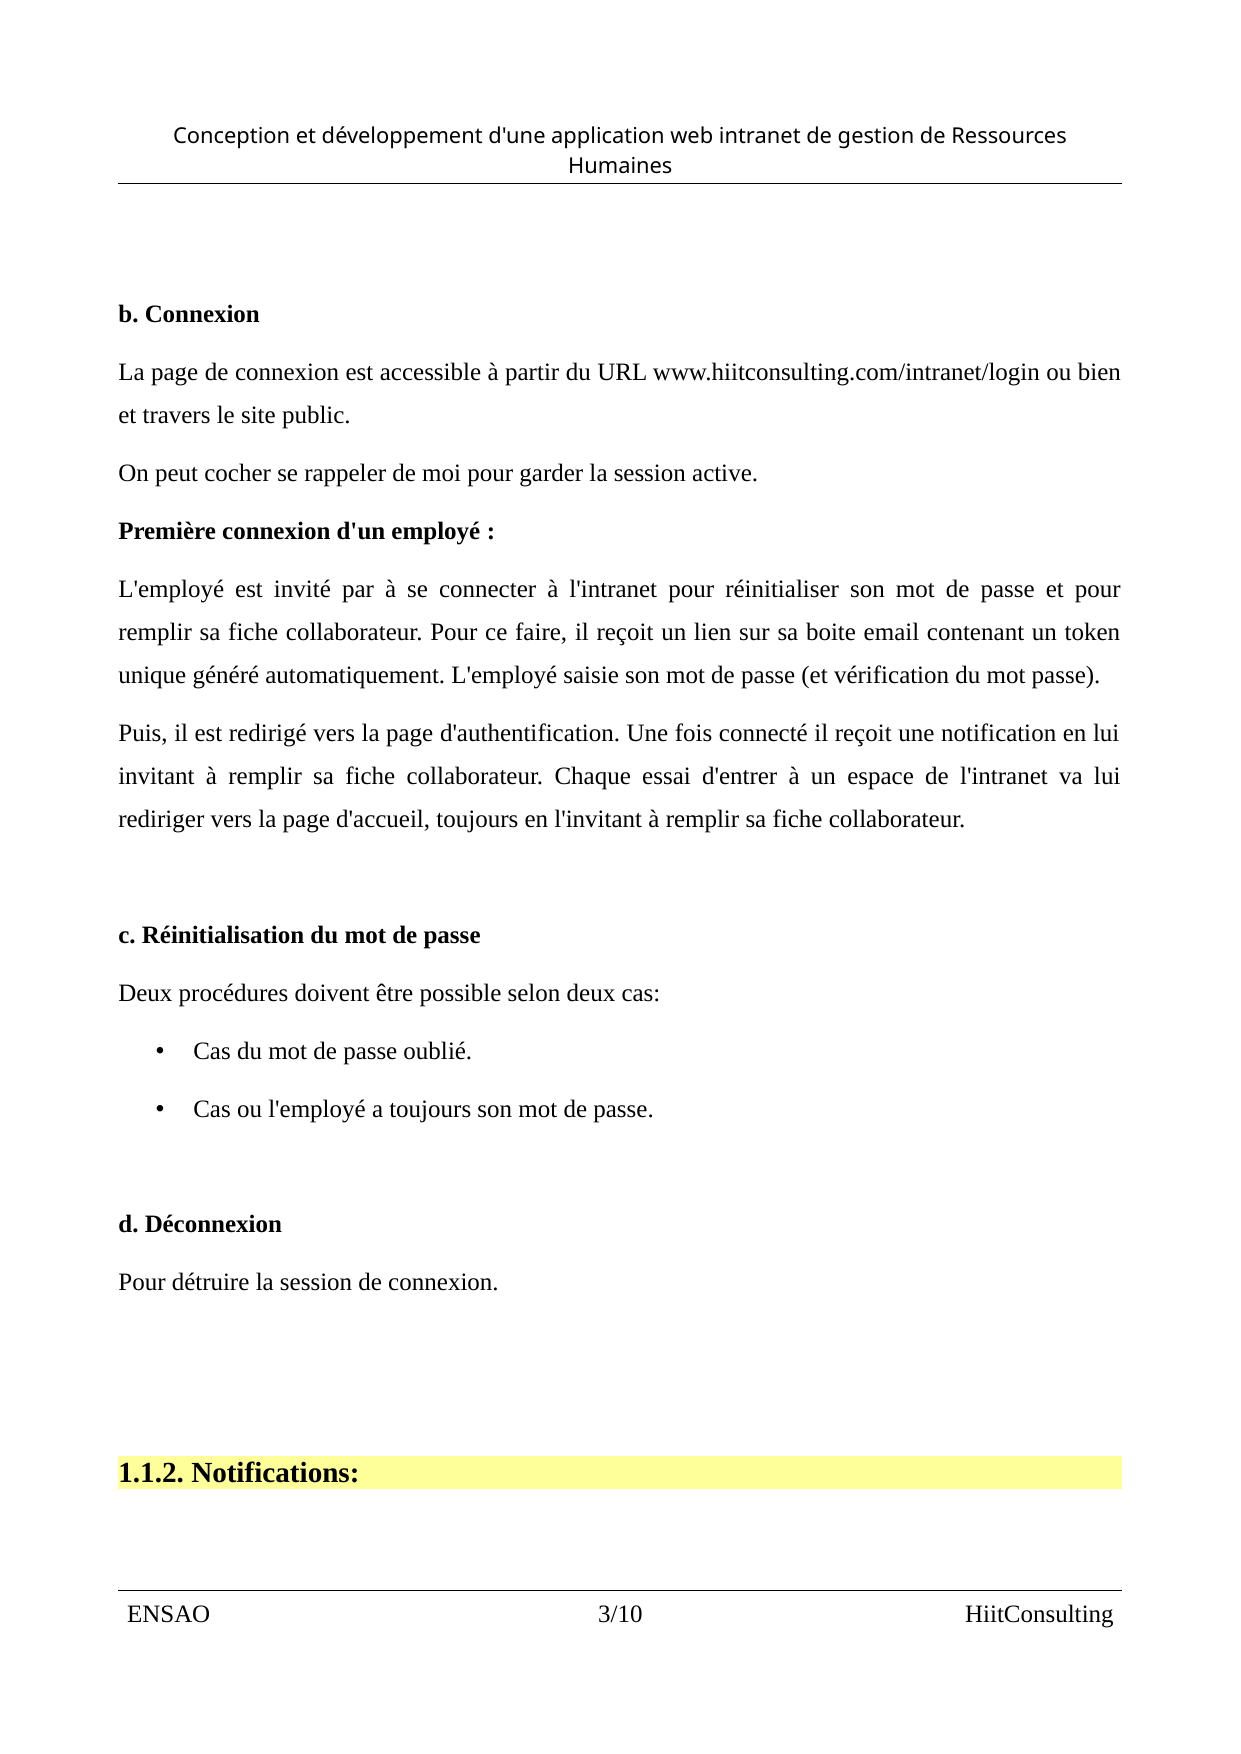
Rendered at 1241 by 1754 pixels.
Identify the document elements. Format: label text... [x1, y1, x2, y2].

text Deux procédures doivent être possible selon deux cas: [118, 978, 1122, 1007]
list Cas du mot de passe oublié. [156, 1036, 1122, 1064]
subtitle c. Réinitialisation du mot de passe [118, 920, 1122, 949]
text L'employé est invité par à se connecter à l'intranet pour réinitialiser son mot de passe et pour remplir sa fiche collaborateur. Pour ce faire, il reçoit un lien sur sa boite email contenant un token unique généré automatiquement. L'employé saisie son mot de passe (et vérification du mot passe). [118, 574, 1122, 689]
text La page de connexion est accessible à partir du URL www.hiitconsulting.com/intranet/login ou bien et travers le site public. [118, 357, 1122, 429]
text On peut cocher se rappeler de moi pour garder la session active. [118, 458, 1122, 487]
list Cas ou l'employé a toujours son mot de passe. [156, 1094, 1122, 1122]
text Pour détruire la session de connexion. [118, 1267, 1122, 1296]
subtitle Première connexion d'un employé : [118, 516, 1122, 544]
subtitle d. Déconnexion [118, 1209, 1122, 1238]
subtitle b. Connexion [118, 299, 1122, 328]
text 1.1.2. Notifications: [118, 1456, 1122, 1489]
text Puis, il est redirigé vers la page d'authentification. Une fois connecté il reçoit une notification en lui invitant à remplir sa fiche collaborateur. Chaque essai d'entrer à un espace de l'intranet va lui rediriger vers la page d'accueil, toujours en l'invitant à remplir sa fiche collaborateur. [118, 718, 1122, 833]
